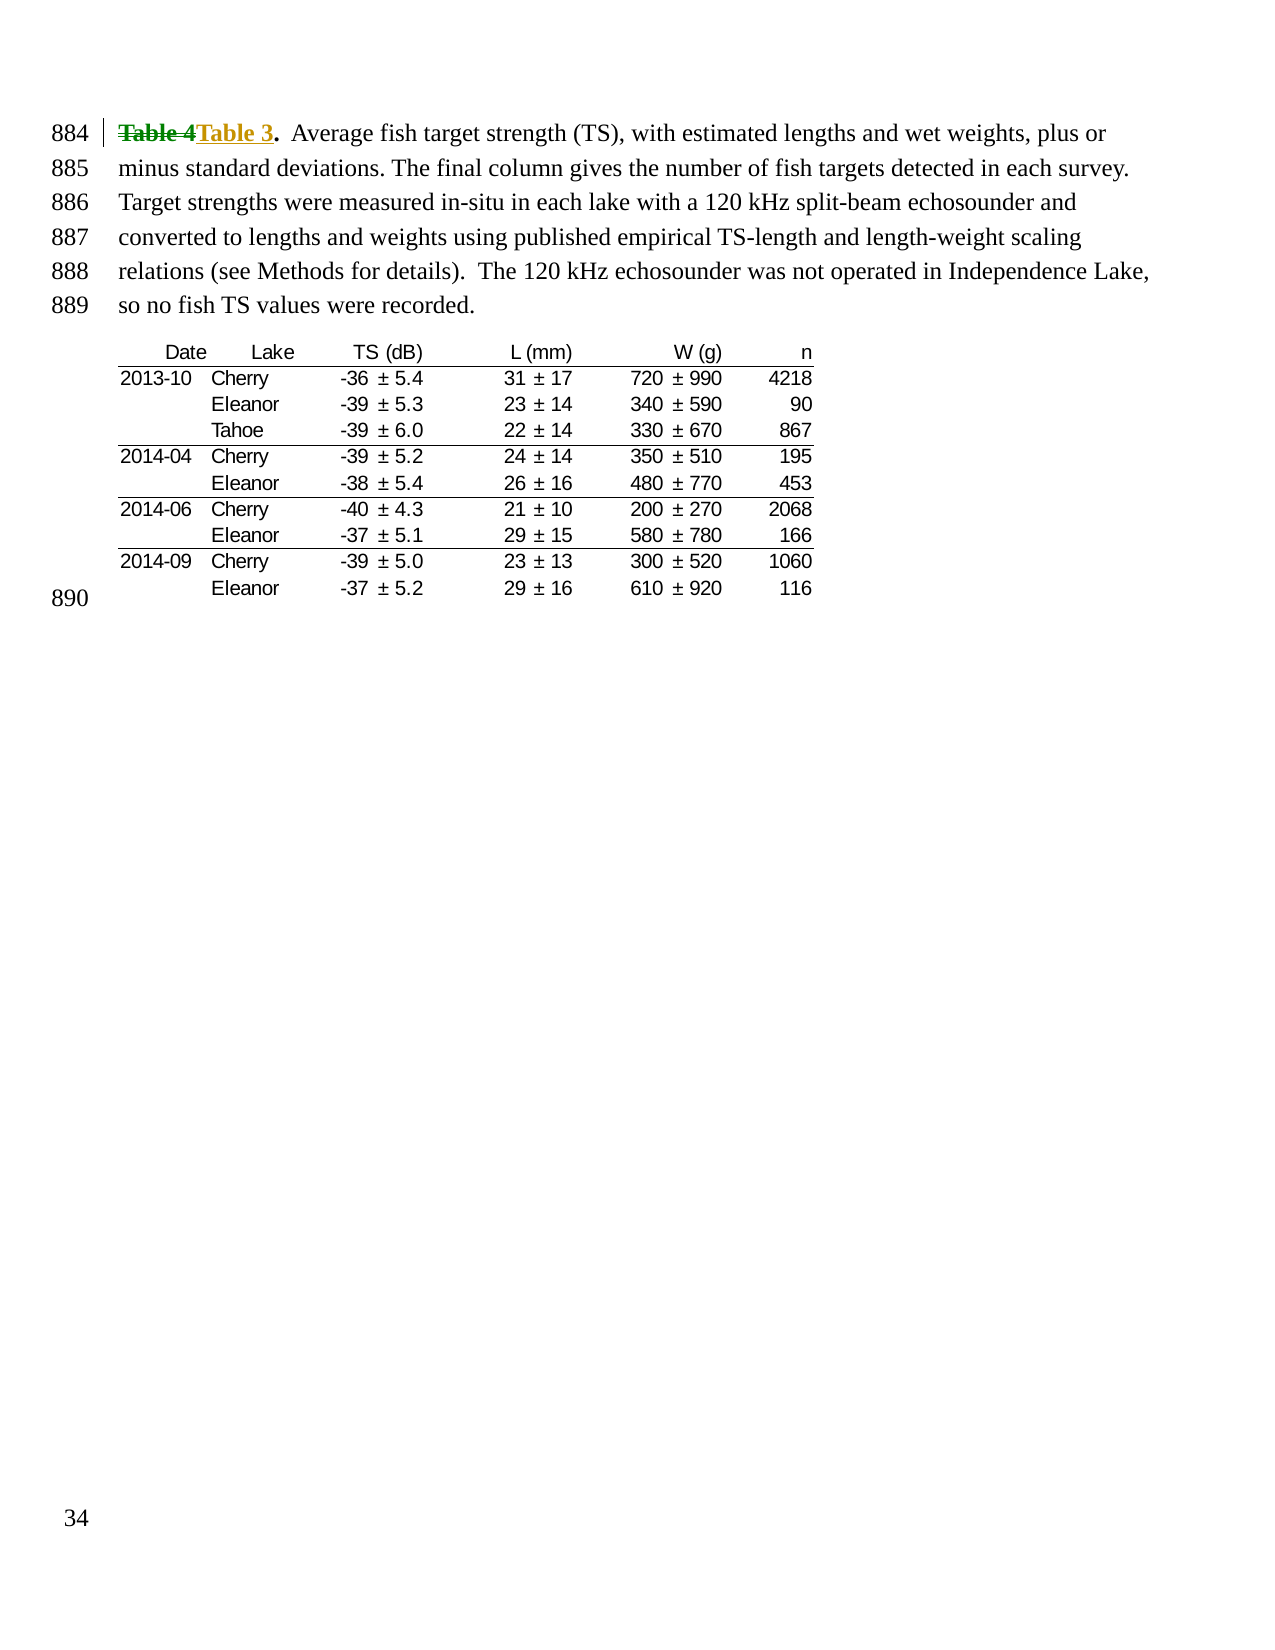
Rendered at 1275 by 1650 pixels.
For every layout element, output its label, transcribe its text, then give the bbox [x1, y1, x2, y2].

text Table 3. Average fish target strength (TS), with estimated lengths and wet weights, plus or minus standard deviations. The final column gives the number of fish targets detected in each survey. Target strengths were measured in-situ in each lake with a 120 kHz split-beam echosounder and converted to lengths and weights using published empirical TS-length and length-weight scaling relations (see Methods for details). The 120 kHz echosounder was not operated in Independence Lake, so no fish TS values were recorded. [118, 118, 1157, 319]
